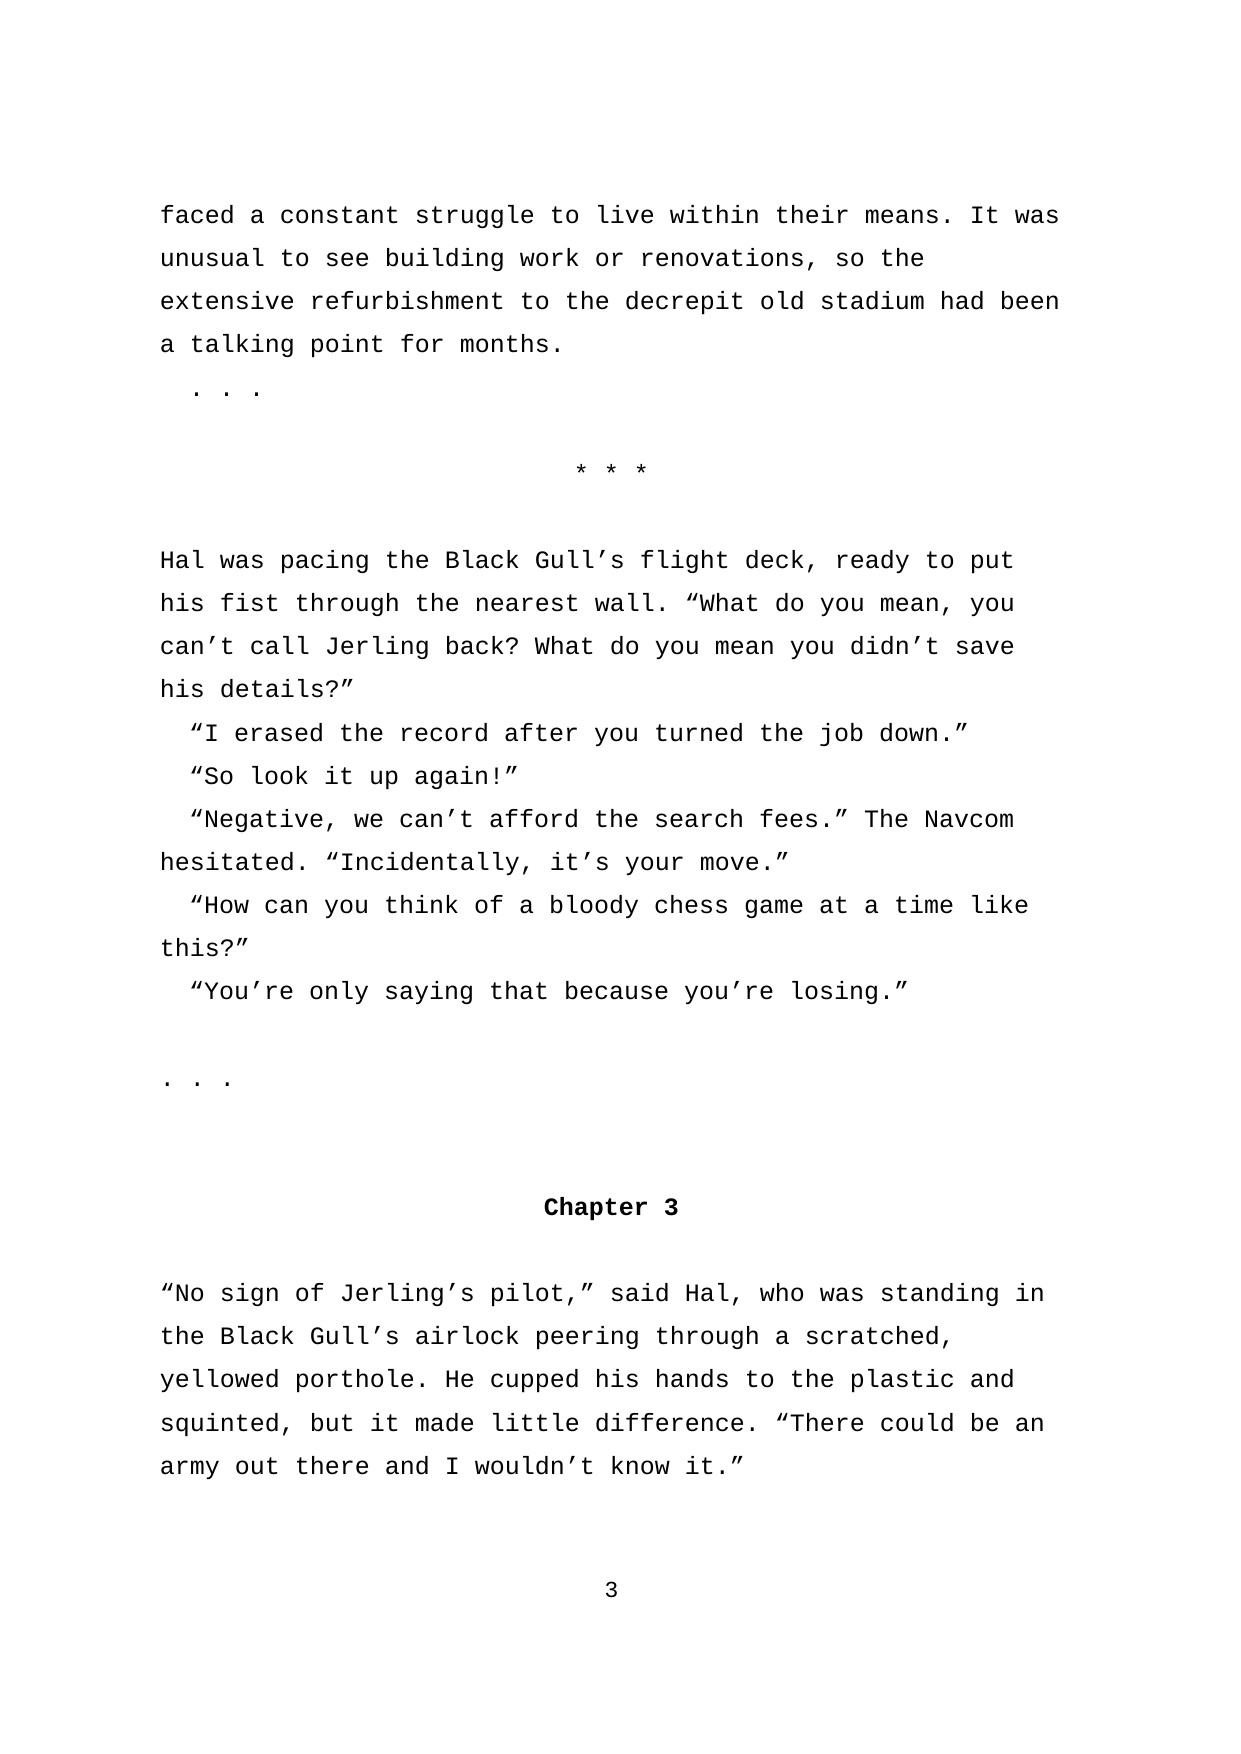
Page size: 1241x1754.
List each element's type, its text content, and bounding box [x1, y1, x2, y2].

subtitle Chapter 3 [159, 1181, 1063, 1224]
text faced a constant struggle to live within their means. It was unusual to see building work or renovations, so the extensive refurbishment to the decrepit old stadium had been a talking point for months. [159, 189, 1063, 361]
text “How can you think of a bloody chess game at a time like this?” [159, 879, 1063, 965]
text Hal was pacing the Black Gull’s flight deck, ready to put his fist through the nearest wall. “What do you mean, you can’t call Jerling back? What do you mean you didn’t save his details?” [159, 534, 1063, 706]
subtitle * * * [159, 448, 1063, 491]
text “Negative, we can’t afford the search fees.” The Navcom hesitated. “Incidentally, it’s your move.” [159, 793, 1063, 879]
text “So look it up again!” [159, 749, 1063, 793]
text . . . [159, 361, 1063, 404]
text “No sign of Jerling’s pilot,” said Hal, who was standing in the Black Gull’s airlock peering through a scratched, yellowed porthole. He cupped his hands to the plastic and squinted, but it made little difference. “There could be an army out there and I wouldn’t know it.” [159, 1267, 1063, 1483]
text “You’re only saying that because you’re losing.” [159, 965, 1063, 1008]
text . . . [159, 1051, 1063, 1094]
text “I erased the record after you turned the job down.” [159, 706, 1063, 749]
